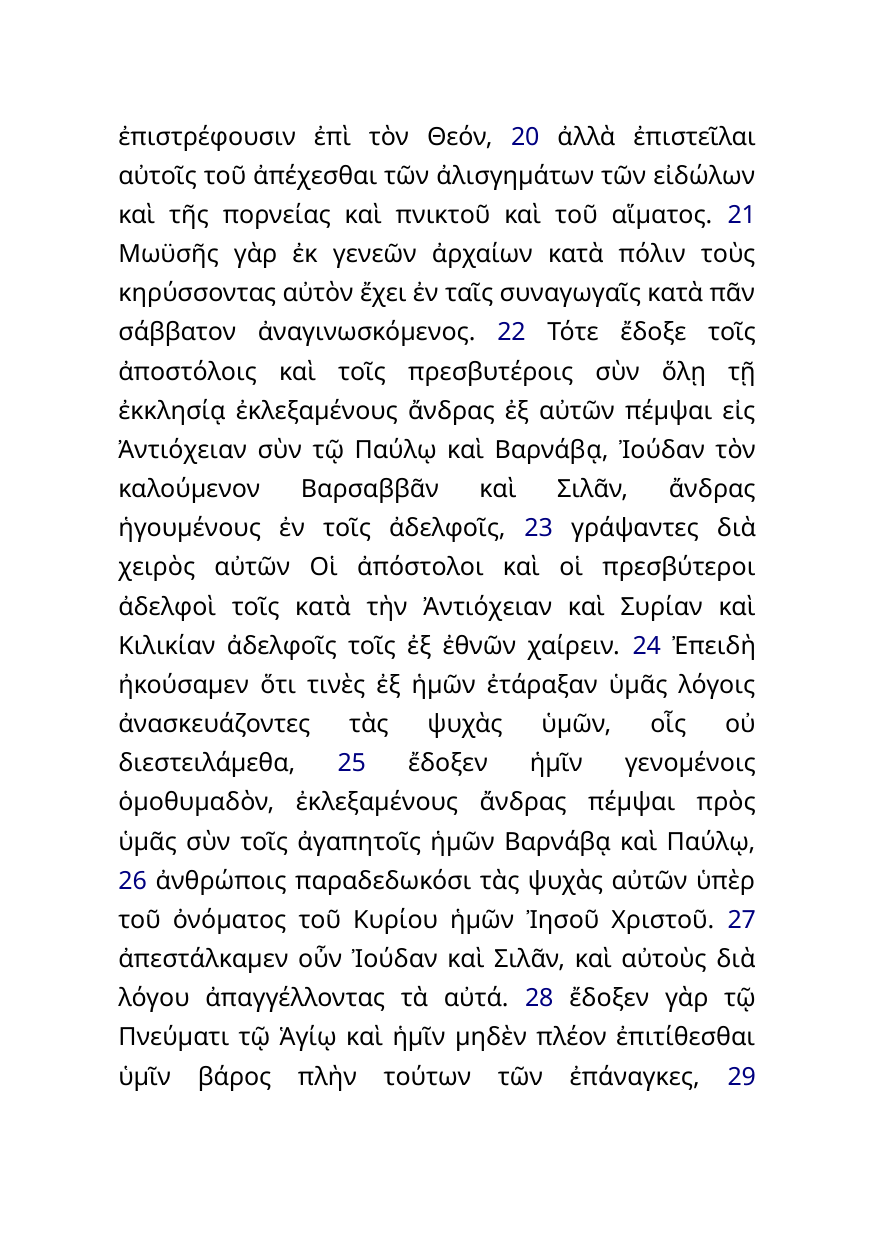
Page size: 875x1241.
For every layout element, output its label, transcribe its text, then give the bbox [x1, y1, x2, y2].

text ἐπιστρέφουσιν ἐπὶ τὸν Θεόν, 20 ἀλλὰ ἐπιστεῖλαι αὐτοῖς τοῦ ἀπέχεσθαι τῶν ἀλισγημάτων τῶν εἰδώλων καὶ τῆς πορνείας καὶ πνικτοῦ καὶ τοῦ αἵματος. 21 Μωϋσῆς γὰρ ἐκ γενεῶν ἀρχαίων κατὰ πόλιν τοὺς κηρύσσοντας αὐτὸν ἔχει ἐν ταῖς συναγωγαῖς κατὰ πᾶν σάββατον ἀναγινωσκόμενος. 22 Τότε ἔδοξε τοῖς ἀποστόλοις καὶ τοῖς πρεσβυτέροις σὺν ὅλῃ τῇ ἐκκλησίᾳ ἐκλεξαμένους ἄνδρας ἐξ αὐτῶν πέμψαι εἰς Ἀντιόχειαν σὺν τῷ Παύλῳ καὶ Βαρνάβᾳ, Ἰούδαν τὸν καλούμενον Βαρσαββᾶν καὶ Σιλᾶν, ἄνδρας ἡγουμένους ἐν τοῖς ἀδελφοῖς, 23 γράψαντες διὰ χειρὸς αὐτῶν Οἱ ἀπόστολοι καὶ οἱ πρεσβύτεροι ἀδελφοὶ τοῖς κατὰ τὴν Ἀντιόχειαν καὶ Συρίαν καὶ Κιλικίαν ἀδελφοῖς τοῖς ἐξ ἐθνῶν χαίρειν. 24 Ἐπειδὴ ἠκούσαμεν ὅτι τινὲς ἐξ ἡμῶν ἐτάραξαν ὑμᾶς λόγοις ἀνασκευάζοντες τὰς ψυχὰς ὑμῶν, οἷς οὐ διεστειλάμεθα, 25 ἔδοξεν ἡμῖν γενομένοις ὁμοθυμαδὸν, ἐκλεξαμένους ἄνδρας πέμψαι πρὸς ὑμᾶς σὺν τοῖς ἀγαπητοῖς ἡμῶν Βαρνάβᾳ καὶ Παύλῳ, 26 ἀνθρώποις παραδεδωκόσι τὰς ψυχὰς αὐτῶν ὑπὲρ τοῦ ὀνόματος τοῦ Κυρίου ἡμῶν Ἰησοῦ Χριστοῦ. 27 ἀπεστάλκαμεν οὖν Ἰούδαν καὶ Σιλᾶν, καὶ αὐτοὺς διὰ λόγου ἀπαγγέλλοντας τὰ αὐτά. 28 ἔδοξεν γὰρ τῷ Πνεύματι τῷ Ἁγίῳ καὶ ἡμῖν μηδὲν πλέον ἐπιτίθεσθαι ὑμῖν βάρος πλὴν τούτων τῶν ἐπάναγκες, 29 [118, 118, 756, 1092]
